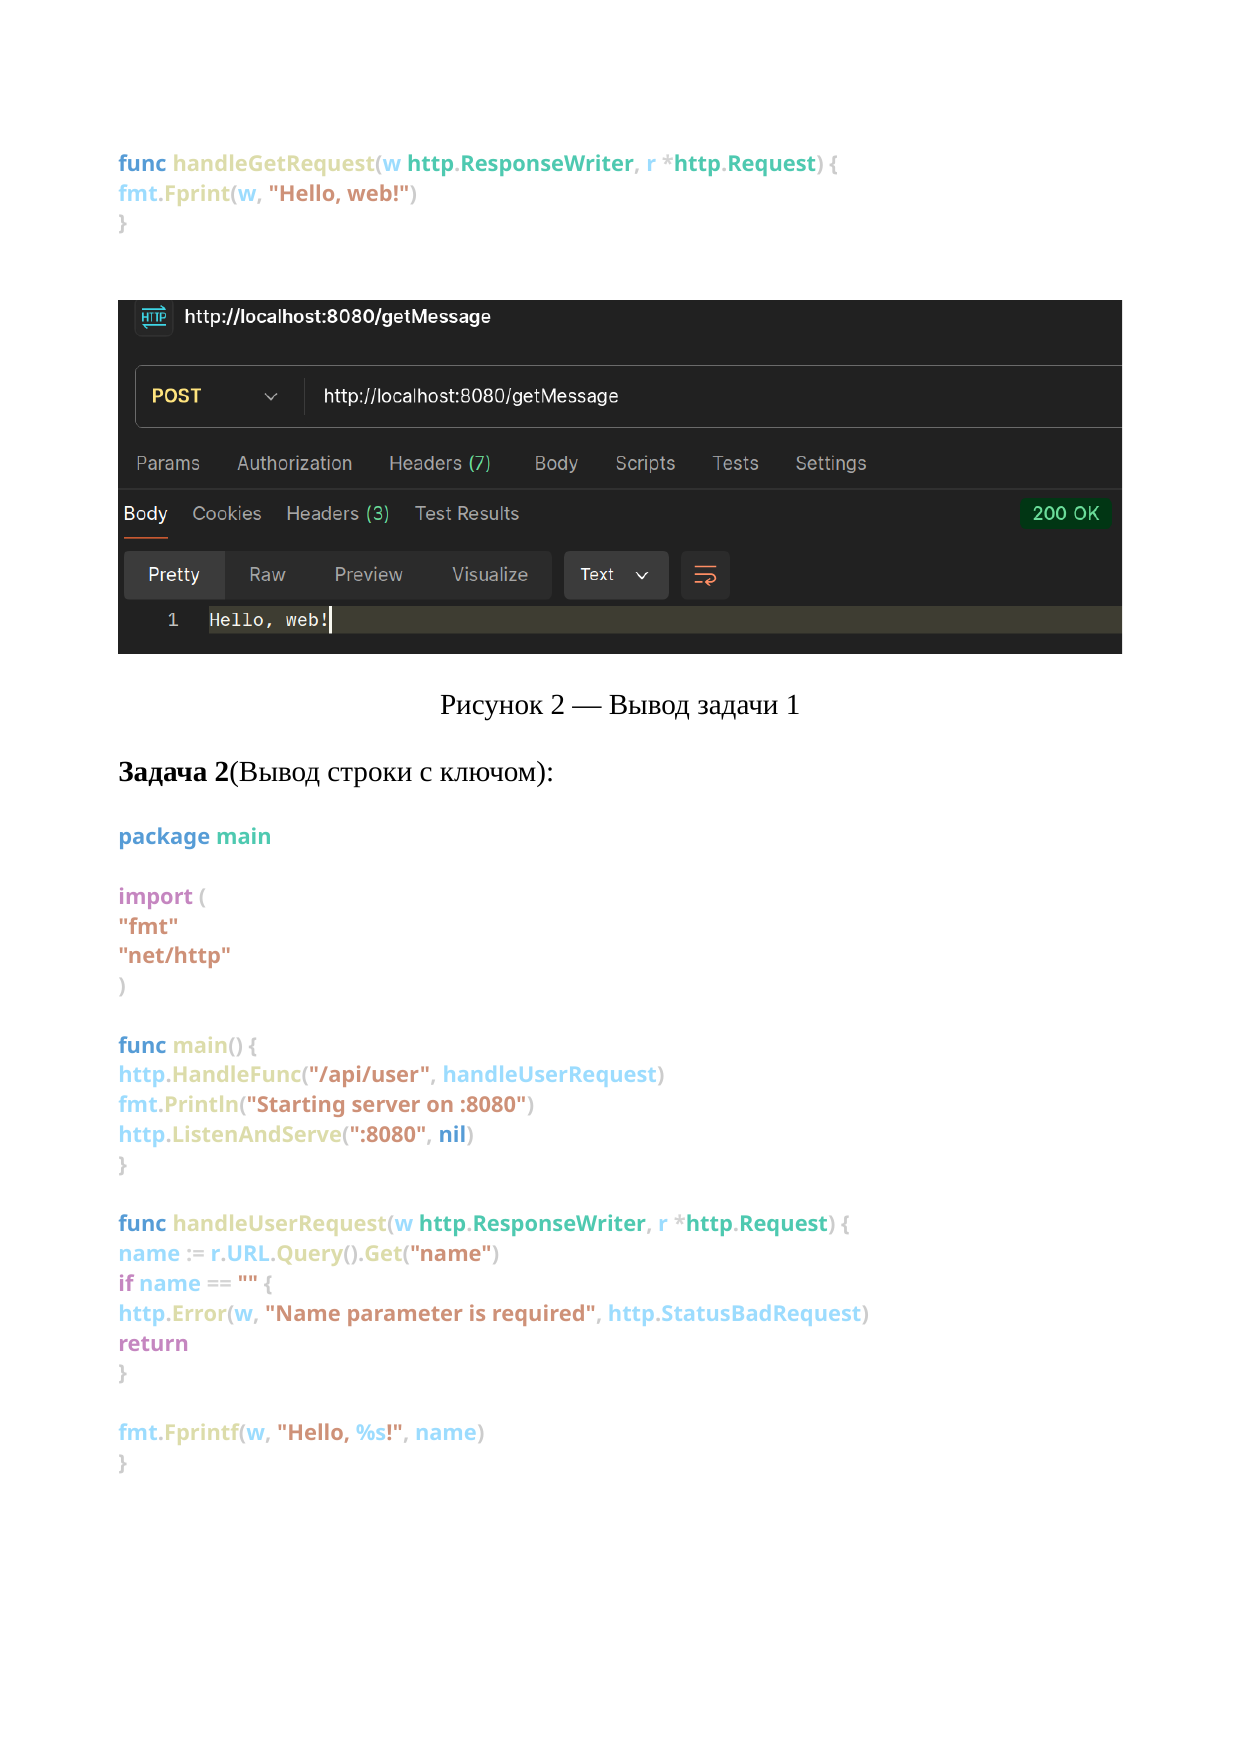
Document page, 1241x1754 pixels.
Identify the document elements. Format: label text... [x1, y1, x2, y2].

text name := r.URL.Query().Get("name") [118, 1238, 1122, 1268]
text fmt.Fprintf(w, "Hello, %s!", name) [118, 1417, 1122, 1447]
text } [118, 1149, 1122, 1179]
picture [118, 300, 1123, 654]
text } [118, 1447, 1122, 1476]
text "net/http" [118, 940, 1122, 970]
text func handleGetRequest(w http.ResponseWriter, r *http.Request) { [118, 148, 1122, 178]
text } [118, 207, 1122, 237]
text return [118, 1327, 1122, 1357]
text http.Error(w, "Name parameter is required", http.StatusBadRequest) [118, 1298, 1122, 1327]
text fmt.Println("Starting server on :8080") [118, 1089, 1122, 1119]
text http.HandleFunc("/api/user", handleUserRequest) [118, 1059, 1122, 1089]
text func handleUserRequest(w http.ResponseWriter, r *http.Request) { [118, 1208, 1122, 1238]
text import ( [118, 881, 1122, 911]
text if name == "" { [118, 1268, 1122, 1298]
text Рисунок 2 — Вывод задачи 1 [118, 687, 1122, 721]
text package main [118, 821, 1122, 851]
text func main() { [118, 1030, 1122, 1059]
text Задача 2(Вывод строки с ключом): [118, 754, 1122, 788]
text ) [118, 970, 1122, 1000]
text "fmt" [118, 911, 1122, 940]
text } [118, 1357, 1122, 1387]
text http.ListenAndServe(":8080", nil) [118, 1119, 1122, 1149]
text fmt.Fprint(w, "Hello, web!") [118, 178, 1122, 207]
